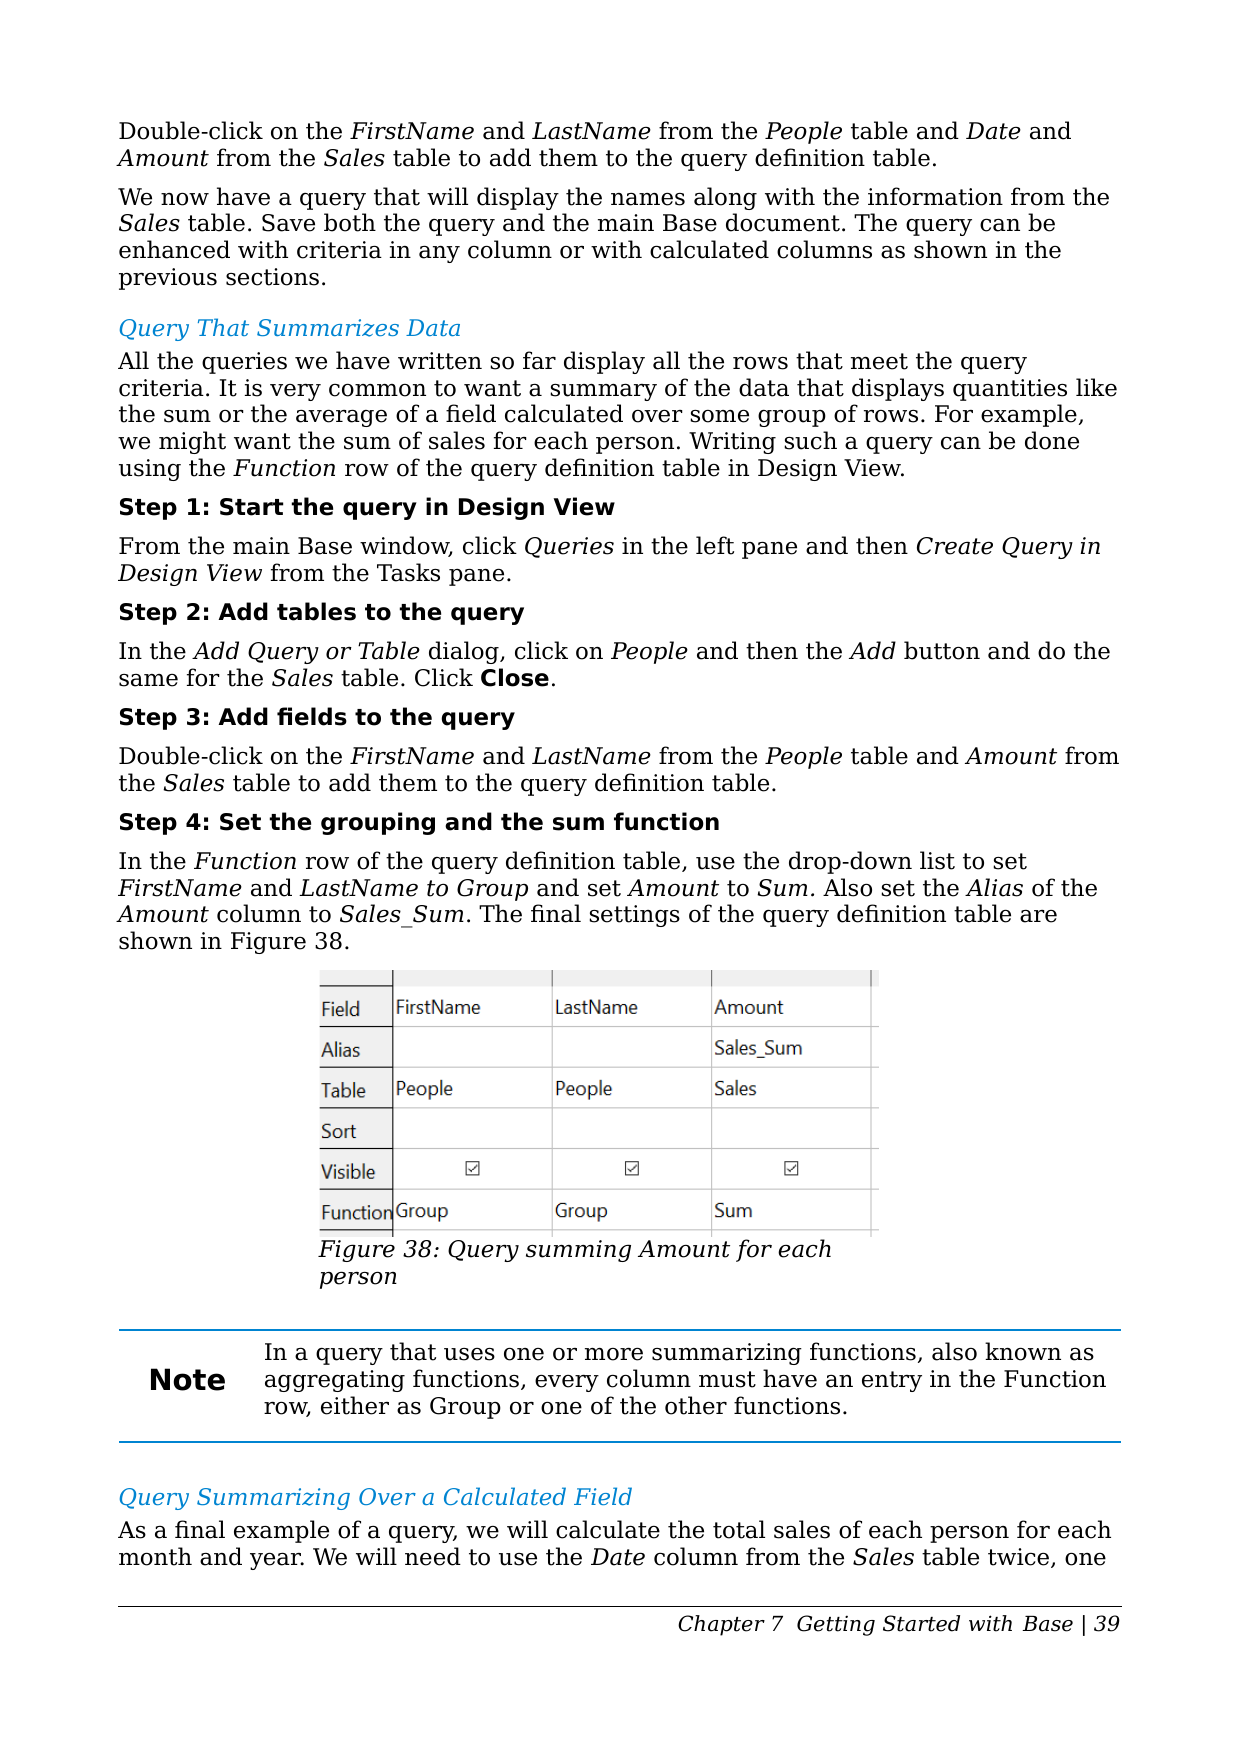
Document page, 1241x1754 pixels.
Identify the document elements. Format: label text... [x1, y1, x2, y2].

text Double-click on the FirstName and LastName from the People table and Amount from the Sales table to add them to the query definition table. [118, 743, 1122, 796]
text We now have a query that will display the names along with the information from the Sales table. Save both the query and the main Base document. The query can be enhanced with criteria in any column or with calculated columns as shown in the previous sections. [118, 184, 1122, 291]
text From the main Base window, click Queries in the left pane and then Create Query in Design View from the Tasks pane. [118, 533, 1122, 586]
text Step 4: Set the grouping and the sum function [118, 809, 1122, 836]
text Figure 38: Query summing Amount for each person [318, 970, 880, 1289]
text As a final example of a query, we will calculate the total sales of each person for each month and year. We will need to use the Date column from the Sales table twice, one [118, 1517, 1122, 1571]
text Step 2: Add tables to the query [118, 599, 1122, 626]
text In the Function row of the query definition table, use the drop-down list to set FirstName and LastName to Group and set Amount to Sum. Also set the Alias of the Amount column to Sales_Sum. The final settings of the query definition table are shown in Figure 38. [118, 848, 1122, 955]
picture [319, 970, 879, 1237]
text Step 1: Start the query in Design View [118, 494, 1122, 521]
text In the Add Query or Table dialog, click on People and then the Add button and do the same for the Sales table. Click Close. [118, 638, 1122, 691]
table_header In a query that uses one or more summarizing functions, also known as aggregating functions, every column must have an entry in the Function row, either as Group or one of the other functions. [255, 1331, 1121, 1441]
text All the queries we have written so far display all the rows that meet the query criteria. It is very common to want a summary of the data that displays quantities like the sum or the average of a field calculated over some group of rows. For example, we might want the sum of sales for each person. Writing such a query can be done using the Function row of the query definition table in Design View. [118, 348, 1122, 481]
subtitle Query That Summarizes Data [118, 315, 1122, 342]
text Step 3: Add fields to the query [118, 704, 1122, 731]
text Double-click on the FirstName and LastName from the People table and Date and Amount from the Sales table to add them to the query definition table. [118, 118, 1122, 171]
subtitle Query Summarizing Over a Calculated Field [118, 1484, 1122, 1511]
table_header Note [119, 1331, 255, 1441]
